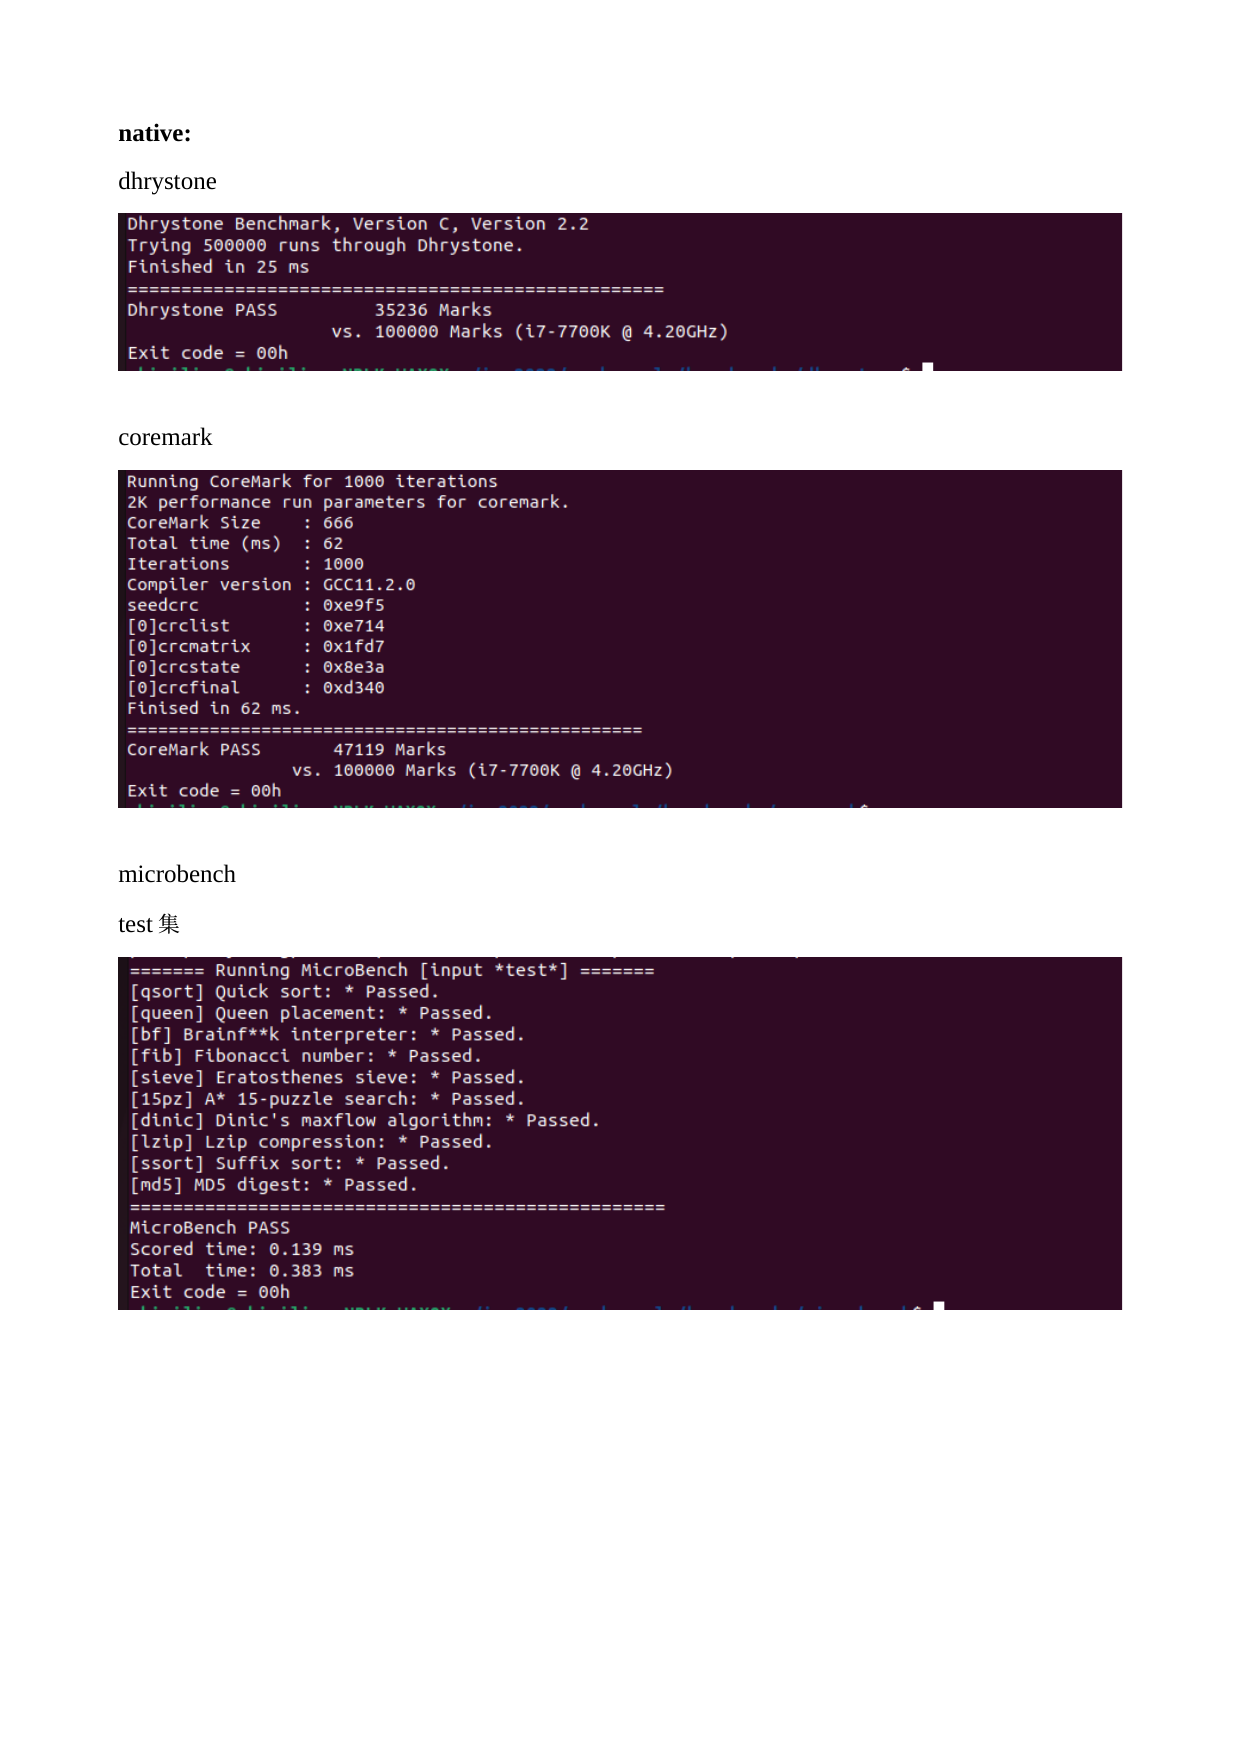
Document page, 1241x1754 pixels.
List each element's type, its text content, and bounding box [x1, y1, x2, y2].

text dhrystone [118, 166, 1122, 194]
text microbench [118, 859, 1122, 888]
text coremark [118, 422, 1122, 451]
picture [118, 470, 1123, 808]
picture [118, 213, 1123, 371]
text test集 [118, 907, 1122, 939]
text native: [118, 118, 1122, 147]
picture [118, 957, 1123, 1310]
